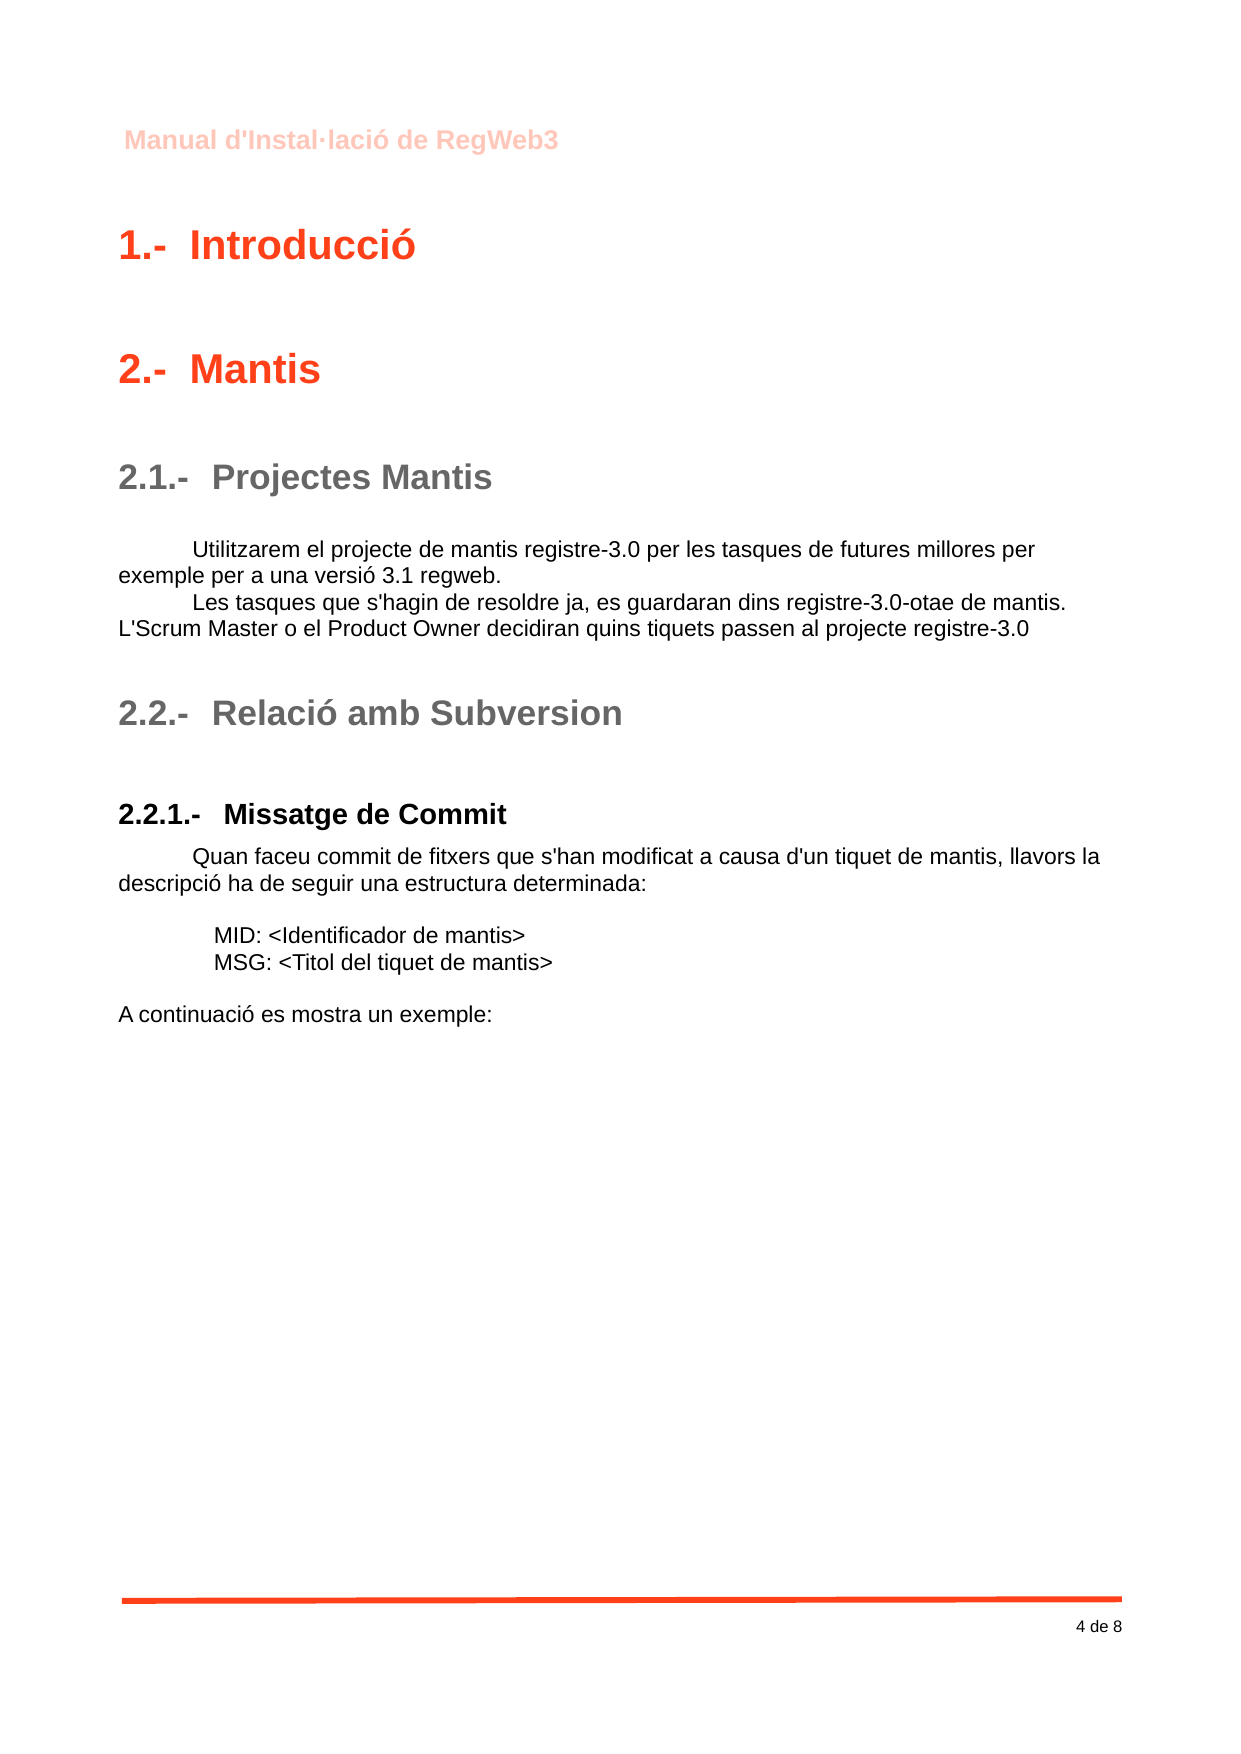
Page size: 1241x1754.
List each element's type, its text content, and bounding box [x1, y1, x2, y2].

text Les tasques que s'hagin de resoldre ja, es guardaran dins registre-3.0-otae de mantis. L'Scrum Master o el Product Owner decidiran quins tiquets passen al projecte registre-3.0 [118, 588, 1122, 641]
text Utilitzarem el projecte de mantis registre-3.0 per les tasques de futures millores per exemple per a una versió 3.1 regweb. [118, 536, 1122, 588]
subtitle Relació amb Subversion [118, 692, 1122, 733]
subtitle Mantis [118, 344, 1122, 392]
subtitle Projectes Mantis [118, 456, 1122, 497]
text Quan faceu commit de fitxers que s'han modificat a causa d'un tiquet de mantis, llavors la descripció ha de seguir una estructura determinada: MID: <Identificador de mantis> MSG: <Titol del tiquet de mantis> A continuació es mostra un exemple: [118, 843, 1122, 1028]
subtitle Introducció [118, 220, 1122, 268]
subtitle Missatge de Commit [118, 797, 1122, 831]
